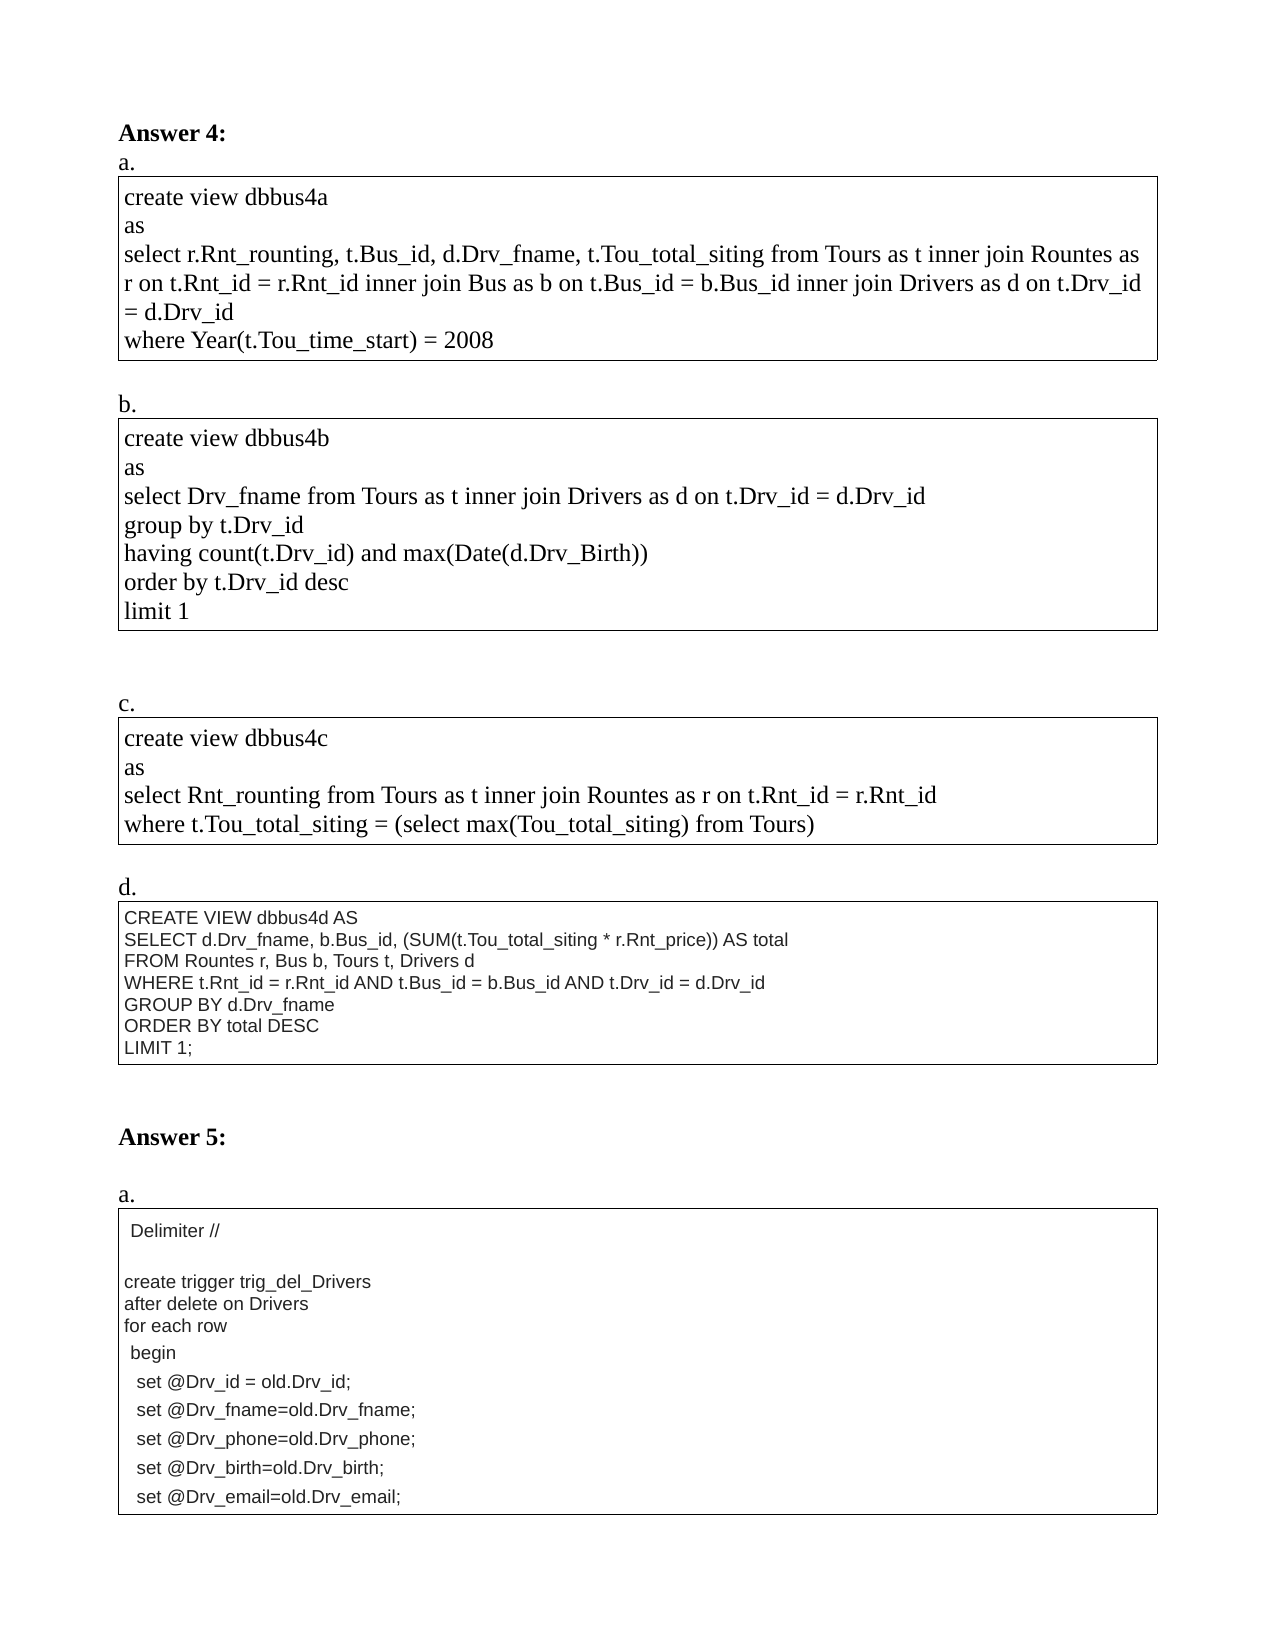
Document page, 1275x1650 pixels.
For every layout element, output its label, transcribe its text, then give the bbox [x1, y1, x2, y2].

table_header Delimiter // create trigger trig_del_Drivers after delete on Drivers for each row begin set @Drv_id = old.Drv_id; set @Drv_fname=old.Drv_fname; set @Drv_phone=old.Drv_phone; set @Drv_birth=old.Drv_birth; set @Drv_email=old.Drv_email; [119, 1209, 1157, 1514]
table_header create view dbbus4a as select r.Rnt_rounting, t.Bus_id, d.Drv_fname, t.Tou_total_siting from Tours as t inner join Rountes as r on t.Rnt_id = r.Rnt_id inner join Bus as b on t.Bus_id = b.Bus_id inner join Drivers as d on t.Drv_id = d.Drv_id where Year(t.Tou_time_start) = 2008 [119, 177, 1157, 360]
text b. [118, 389, 1157, 417]
text a. [118, 147, 1157, 176]
table_header CREATE VIEW dbbus4d AS SELECT d.Drv_fname, b.Bus_id, (SUM(t.Tou_total_siting * r.Rnt_price)) AS total FROM Rountes r, Bus b, Tours t, Drivers d WHERE t.Rnt_id = r.Rnt_id AND t.Bus_id = b.Bus_id AND t.Drv_id = d.Drv_id GROUP BY d.Drv_fname ORDER BY total DESC LIMIT 1; [119, 902, 1157, 1064]
text c. [118, 688, 1157, 717]
text d. [118, 872, 1157, 901]
table_header create view dbbus4b as select Drv_fname from Tours as t inner join Drivers as d on t.Drv_id = d.Drv_id group by t.Drv_id having count(t.Drv_id) and max(Date(d.Drv_Birth)) order by t.Drv_id desc limit 1 [119, 419, 1157, 630]
text Answer 4: [118, 118, 1157, 147]
text Answer 5: [118, 1122, 1157, 1150]
table_header create view dbbus4c as select Rnt_rounting from Tours as t inner join Rountes as r on t.Rnt_id = r.Rnt_id where t.Tou_total_siting = (select max(Tou_total_siting) from Tours) [119, 718, 1157, 843]
text a. [118, 1179, 1157, 1208]
